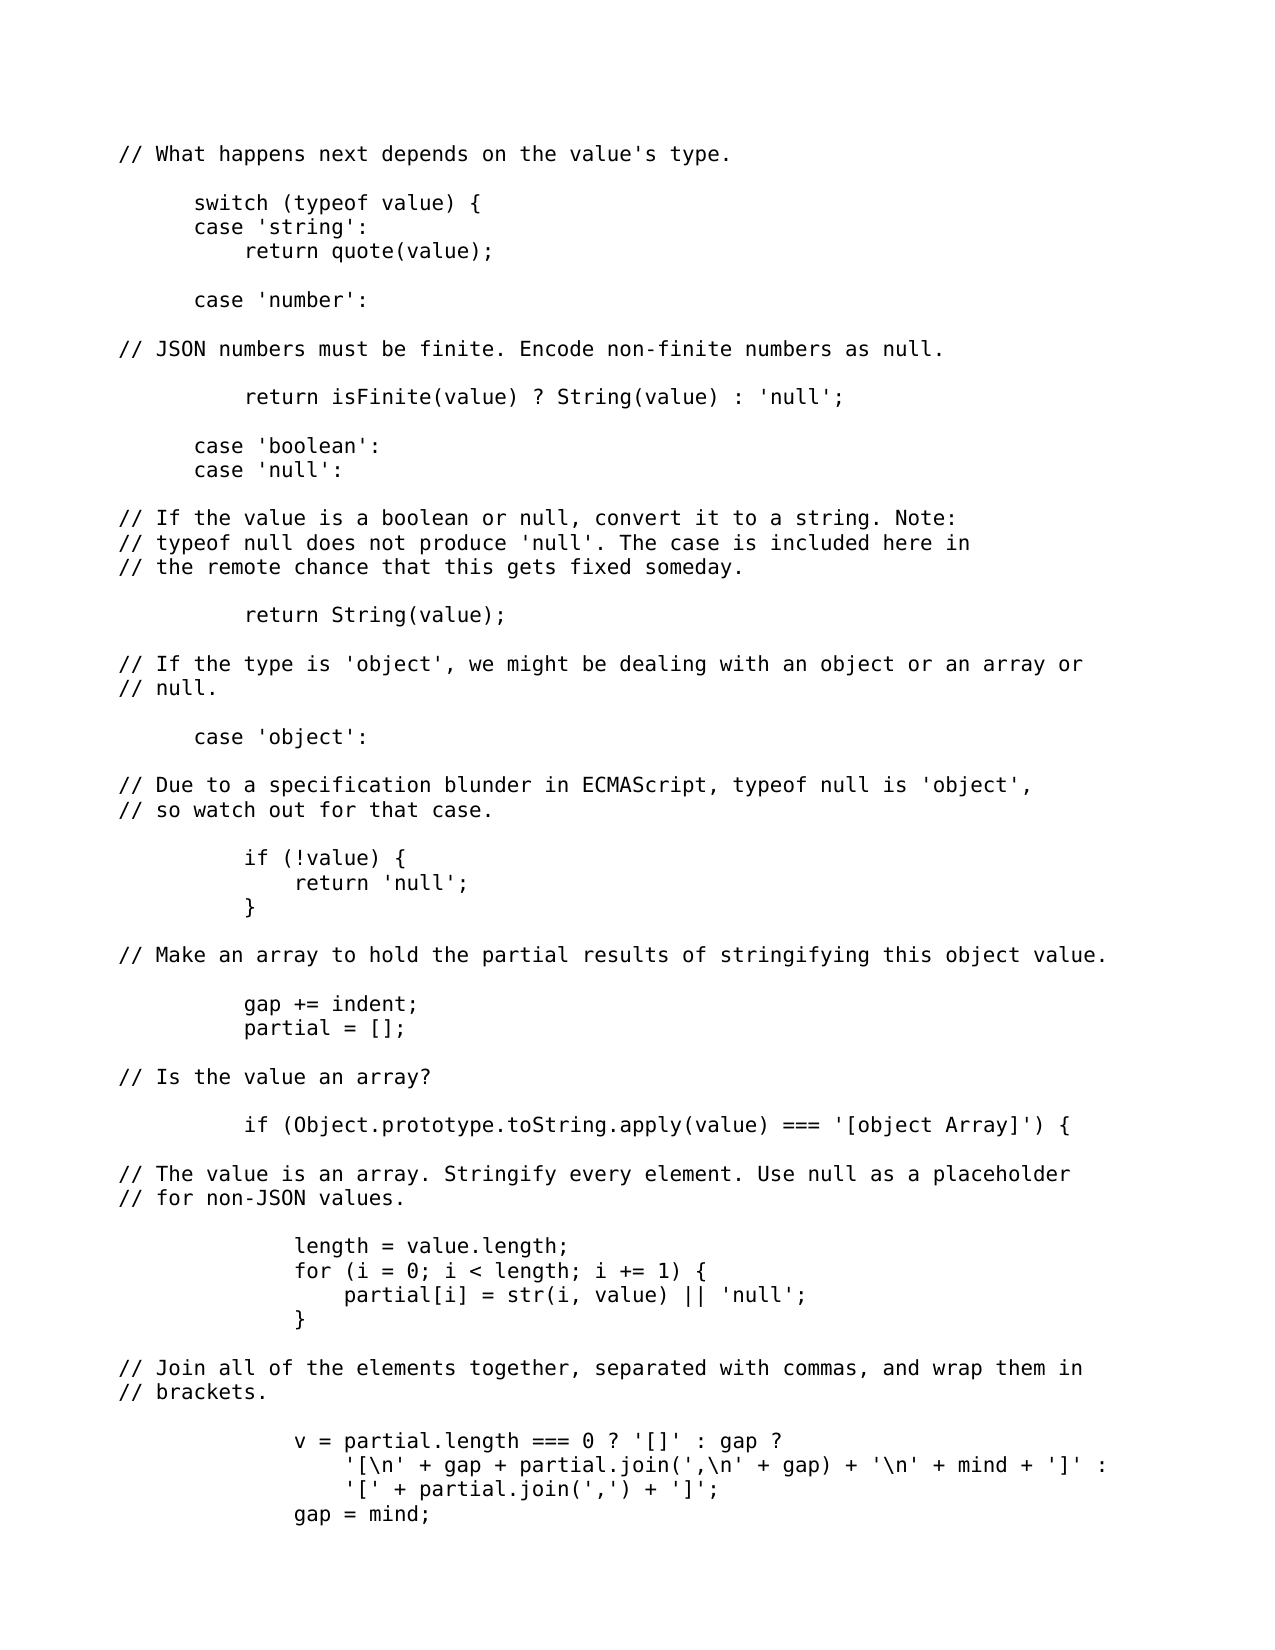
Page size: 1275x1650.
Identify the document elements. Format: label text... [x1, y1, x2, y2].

text if (!value) { [118, 846, 1157, 871]
text partial[i] = str(i, value) || 'null'; [118, 1283, 1157, 1307]
text // The value is an array. Stringify every element. Use null as a placeholder [118, 1162, 1157, 1186]
text return isFinite(value) ? String(value) : 'null'; [118, 385, 1157, 409]
text return quote(value); [118, 239, 1157, 264]
text switch (typeof value) { [118, 191, 1157, 215]
text // What happens next depends on the value's type. [118, 142, 1157, 167]
text '[' + partial.join(',') + ']'; [118, 1477, 1157, 1502]
text // brackets. [118, 1380, 1157, 1404]
text // for non-JSON values. [118, 1186, 1157, 1210]
text case 'number': [118, 288, 1157, 312]
text // typeof null does not produce 'null'. The case is included here in [118, 531, 1157, 555]
text // JSON numbers must be finite. Encode non-finite numbers as null. [118, 337, 1157, 361]
text v = partial.length === 0 ? '[]' : gap ? [118, 1429, 1157, 1453]
text // the remote chance that this gets fixed someday. [118, 555, 1157, 579]
text case 'object': [118, 725, 1157, 749]
text // Make an array to hold the partial results of stringifying this object value. [118, 943, 1157, 968]
text partial = []; [118, 1016, 1157, 1040]
text } [118, 1307, 1157, 1332]
text // so watch out for that case. [118, 798, 1157, 822]
text case 'string': [118, 215, 1157, 239]
text // If the type is 'object', we might be dealing with an object or an array or [118, 652, 1157, 676]
text '[\n' + gap + partial.join(',\n' + gap) + '\n' + mind + ']' : [118, 1453, 1157, 1477]
text gap = mind; [118, 1502, 1157, 1526]
text // Is the value an array? [118, 1065, 1157, 1089]
text return String(value); [118, 603, 1157, 628]
text length = value.length; [118, 1234, 1157, 1259]
text // null. [118, 676, 1157, 701]
text if (Object.prototype.toString.apply(value) === '[object Array]') { [118, 1113, 1157, 1137]
text for (i = 0; i < length; i += 1) { [118, 1259, 1157, 1283]
text // Join all of the elements together, separated with commas, and wrap them in [118, 1356, 1157, 1380]
text case 'null': [118, 458, 1157, 482]
text return 'null'; [118, 871, 1157, 895]
text gap += indent; [118, 992, 1157, 1016]
text case 'boolean': [118, 434, 1157, 458]
text // Due to a specification blunder in ECMAScript, typeof null is 'object', [118, 773, 1157, 798]
text } [118, 895, 1157, 919]
text // If the value is a boolean or null, convert it to a string. Note: [118, 506, 1157, 531]
